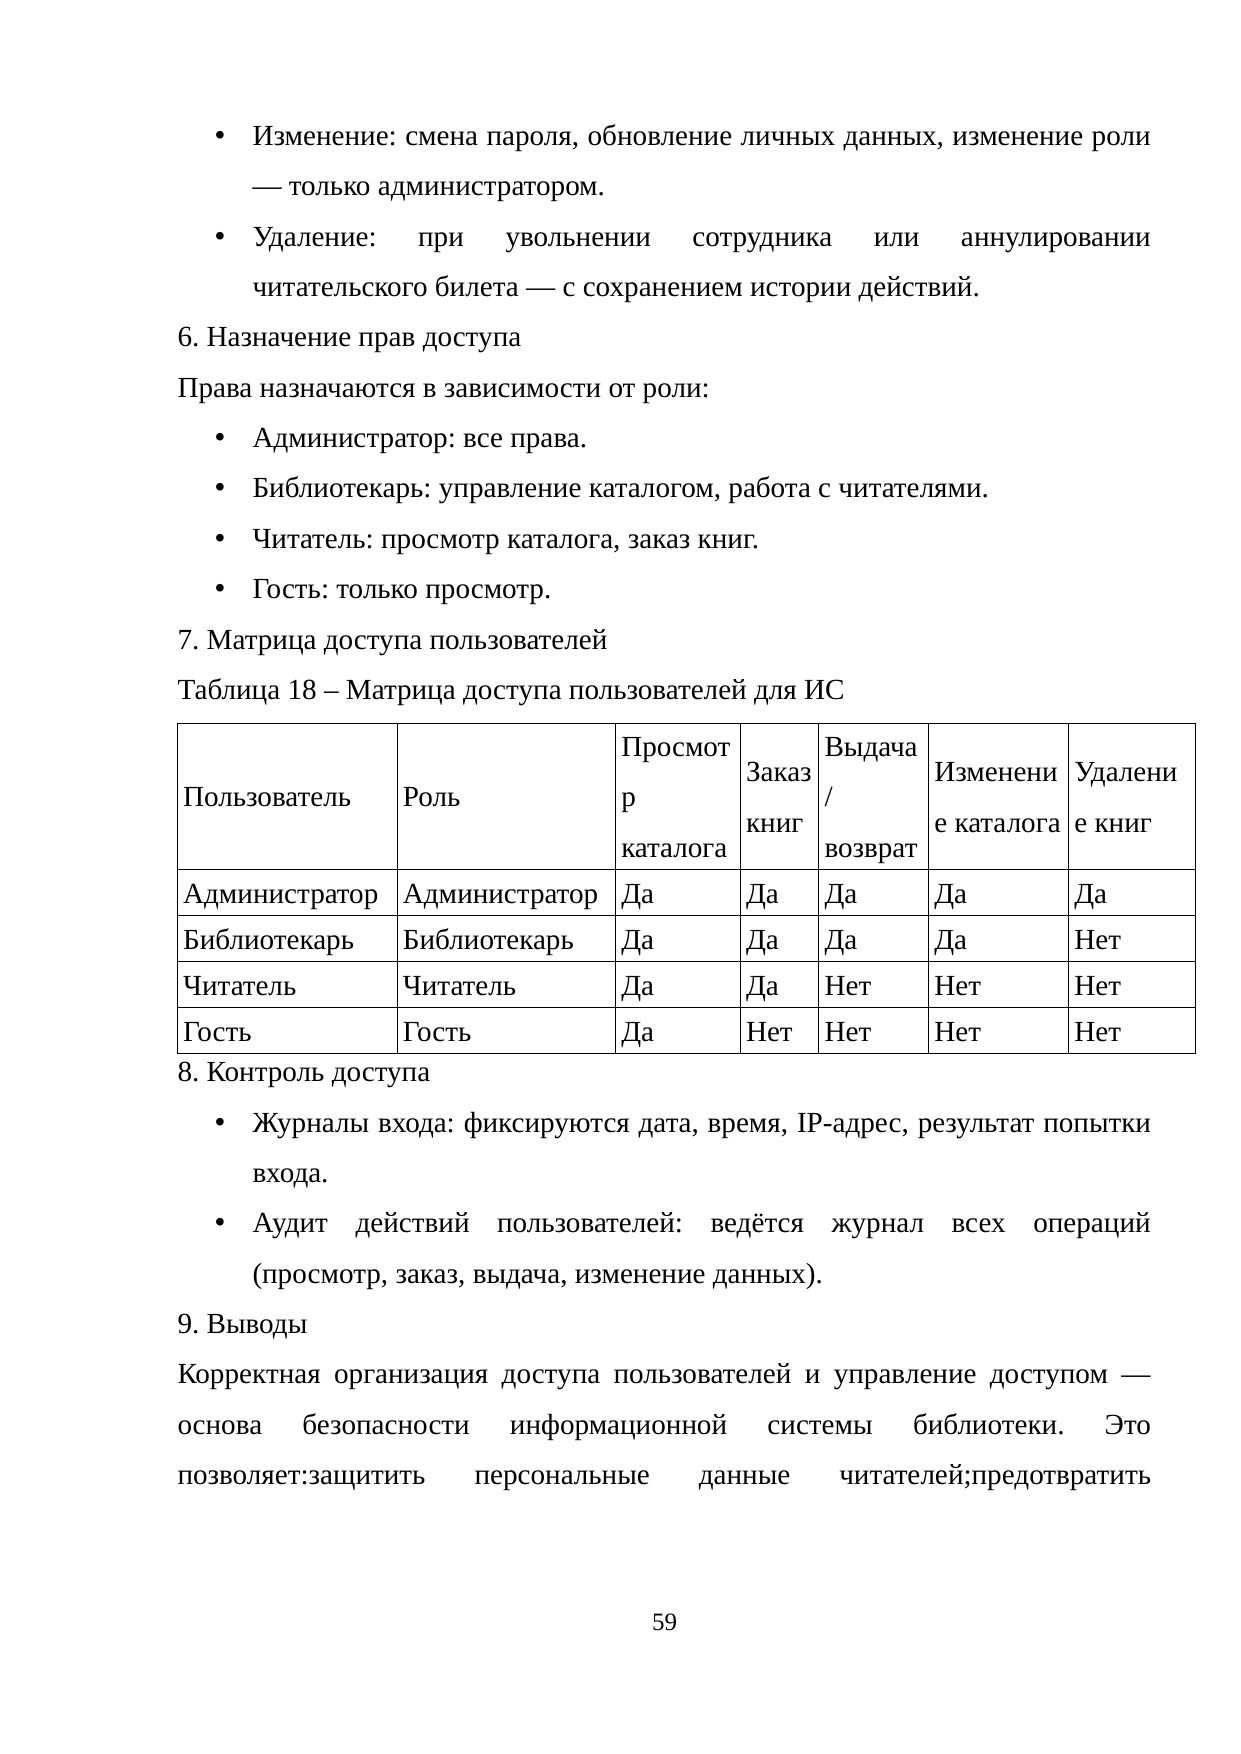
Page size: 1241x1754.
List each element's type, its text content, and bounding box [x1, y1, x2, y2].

list Журналы входа: фиксируются дата, время, IP-адрес, результат попытки входа. [215, 1105, 1152, 1189]
list Читатель: просмотр каталога, заказ книг. [215, 521, 1152, 555]
table_cell Да [741, 870, 818, 915]
list Удаление: при увольнении сотрудника или аннулировании читательского билета — с сохранением истории действий. [215, 219, 1152, 303]
table_cell Нет [819, 962, 928, 1007]
table_cell Да [616, 1008, 740, 1053]
text 9. Выводы [177, 1306, 1152, 1340]
table_cell Нет [929, 962, 1068, 1007]
text Права назначаются в зависимости от роли: [177, 370, 1152, 403]
table_cell Гость [178, 1008, 397, 1053]
table_cell Гость [398, 1008, 615, 1053]
text Таблица 18 – Матрица доступа пользователей для ИС [177, 672, 1152, 706]
text 6. Назначение прав доступа [177, 319, 1152, 353]
table_cell Нет [741, 1008, 818, 1053]
table_header Роль [398, 724, 615, 869]
text Корректная организация доступа пользователей и управление доступом — основа безопасности информационной системы библиотеки. Это позволяет:защитить персональные данные читателей;предотвратить [177, 1356, 1152, 1491]
list Библиотекарь: управление каталогом, работа с читателями. [215, 471, 1152, 504]
table_cell Библиотекарь [398, 916, 615, 961]
table_cell Да [1069, 870, 1195, 915]
table_cell Да [616, 870, 740, 915]
table_header Изменение каталога [929, 724, 1068, 869]
table_cell Да [819, 870, 928, 915]
table_cell Читатель [178, 962, 397, 1007]
table_cell Администратор [398, 870, 615, 915]
table_cell Нет [1069, 962, 1195, 1007]
list Изменение: смена пароля, обновление личных данных, изменение роли — только администратором. [215, 118, 1152, 202]
table_header Удаление книг [1069, 724, 1195, 869]
list Аудит действий пользователей: ведётся журнал всех операций (просмотр, заказ, выдача, изменение данных). [215, 1205, 1152, 1289]
table_cell Нет [1069, 1008, 1195, 1053]
text 8. Контроль доступа [177, 1054, 1152, 1088]
table_header Пользователь [178, 724, 397, 869]
table_cell Нет [929, 1008, 1068, 1053]
table_cell Библиотекарь [178, 916, 397, 961]
text 7. Матрица доступа пользователей [177, 622, 1152, 655]
table_cell Да [616, 962, 740, 1007]
table_cell Администратор [178, 870, 397, 915]
table_cell Да [616, 916, 740, 961]
table_cell Да [819, 916, 928, 961]
table_header Заказ книг [741, 724, 818, 869]
table_cell Да [929, 916, 1068, 961]
table_cell Да [929, 870, 1068, 915]
table_header Просмотр каталога [616, 724, 740, 869]
table_cell Нет [819, 1008, 928, 1053]
list Администратор: все права. [215, 420, 1152, 454]
table_header Выдача/возврат [819, 724, 928, 869]
table_cell Нет [1069, 916, 1195, 961]
table_cell Читатель [398, 962, 615, 1007]
list Гость: только просмотр. [215, 571, 1152, 605]
table_cell Да [741, 962, 818, 1007]
table_cell Да [741, 916, 818, 961]
